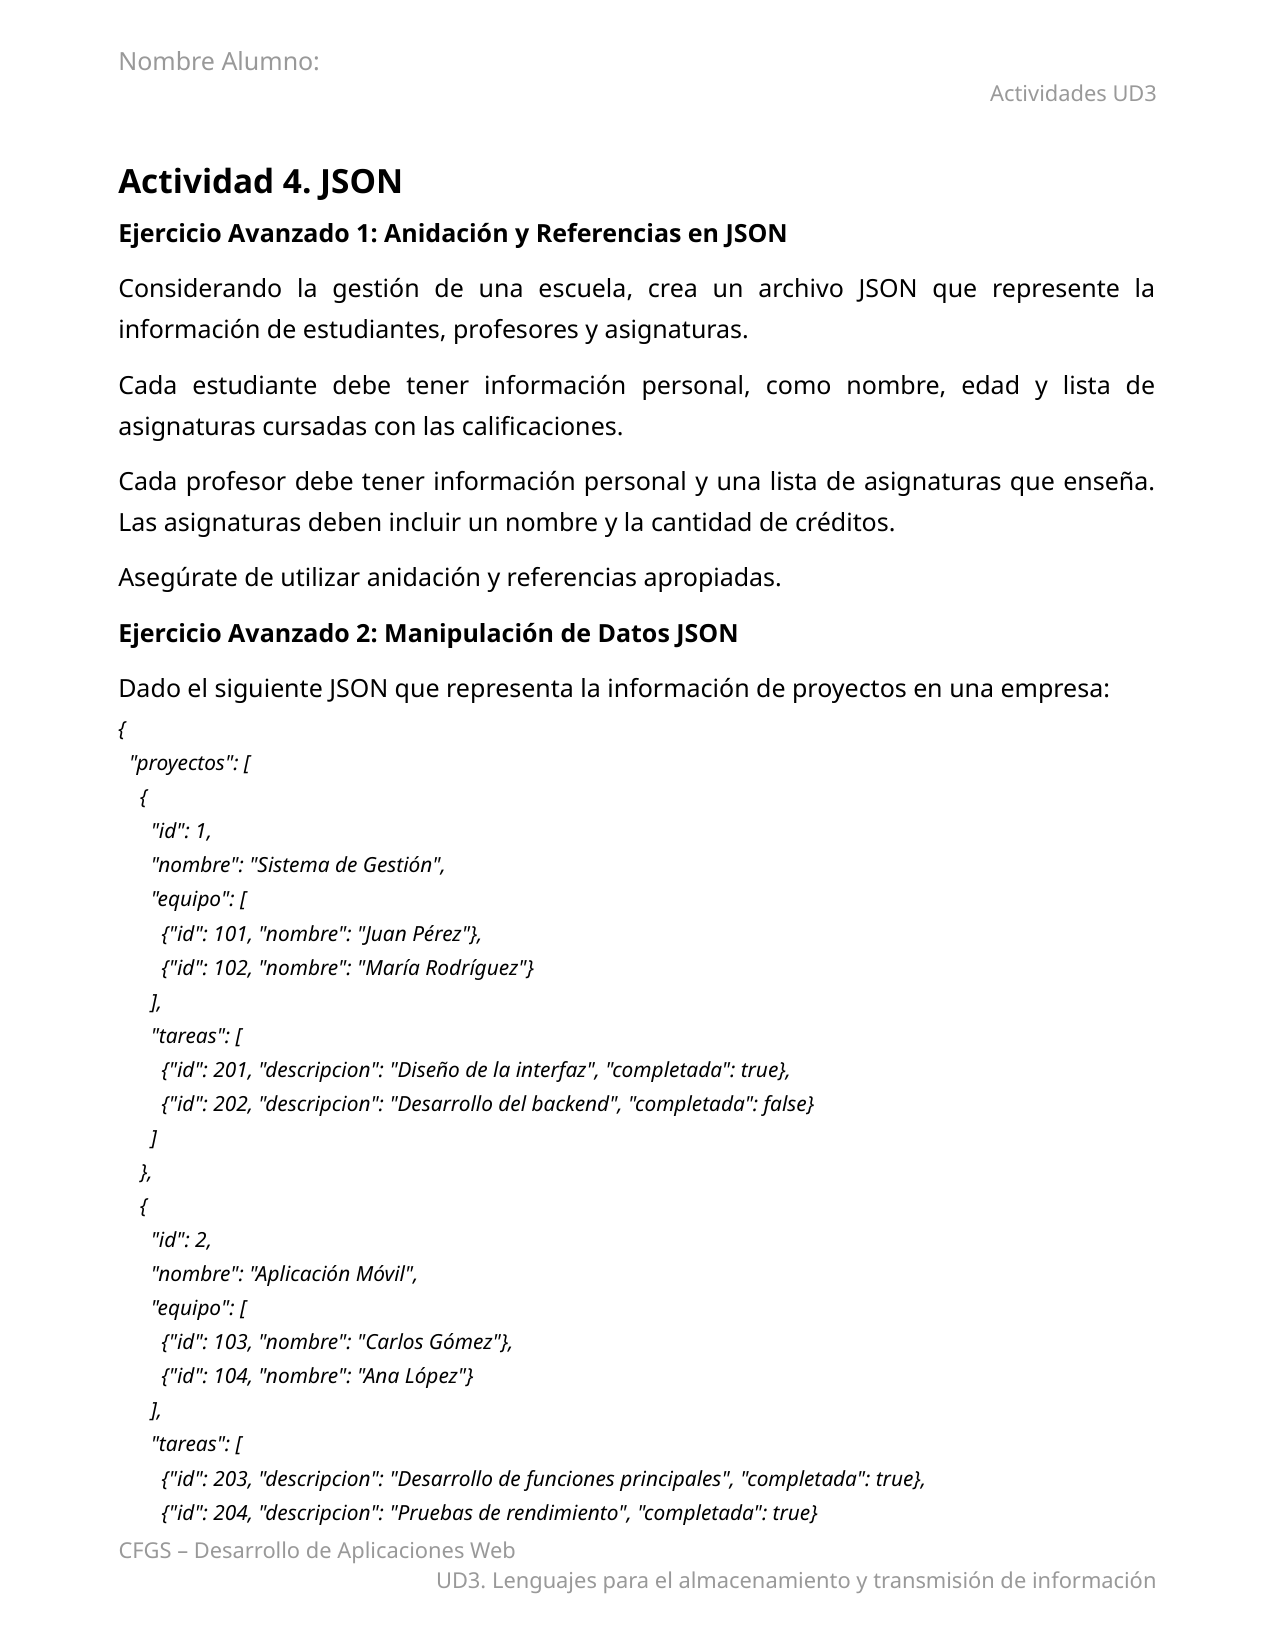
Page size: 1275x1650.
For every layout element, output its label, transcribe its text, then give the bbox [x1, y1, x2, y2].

text Asegúrate de utilizar anidación y referencias apropiadas. [118, 560, 1157, 594]
text Considerando la gestión de una escuela, crea un archivo JSON que represente la información de estudiantes, profesores y asignaturas. [118, 271, 1157, 346]
text Cada estudiante debe tener información personal, como nombre, edad y lista de asignaturas cursadas con las calificaciones. [118, 367, 1157, 442]
text { "proyectos": [ { "id": 1, "nombre": "Sistema de Gestión", "equipo": [ {"id": 101, "nombre": "Juan Pérez"}, {"id": 102, "nombre": "María Rodríguez"} ], "tareas": [ {"id": 201, "descripcion": "Diseño de la interfaz", "completada": true}, {"id": 202, "descripcion": "Desarrollo del backend", "completada": false} ] }, { "id": 2, "nombre": "Aplicación Móvil", "equipo": [ {"id": 103, "nombre": "Carlos Gómez"}, {"id": 104, "nombre": "Ana López"} ], "tareas": [ {"id": 203, "descripcion": "Desarrollo de funciones principales", "completada": true}, {"id": 204, "descripcion": "Pruebas de rendimiento", "completada": true} [118, 714, 1157, 1526]
text Ejercicio Avanzado 1: Anidación y Referencias en JSON [118, 216, 1157, 250]
text Ejercicio Avanzado 2: Manipulación de Datos JSON [118, 615, 1157, 649]
subtitle Actividad 4. JSON [118, 158, 1157, 203]
text Dado el siguiente JSON que representa la información de proyectos en una empresa: [118, 671, 1157, 705]
text Cada profesor debe tener información personal y una lista de asignaturas que enseña. Las asignaturas deben incluir un nombre y la cantidad de créditos. [118, 464, 1157, 538]
